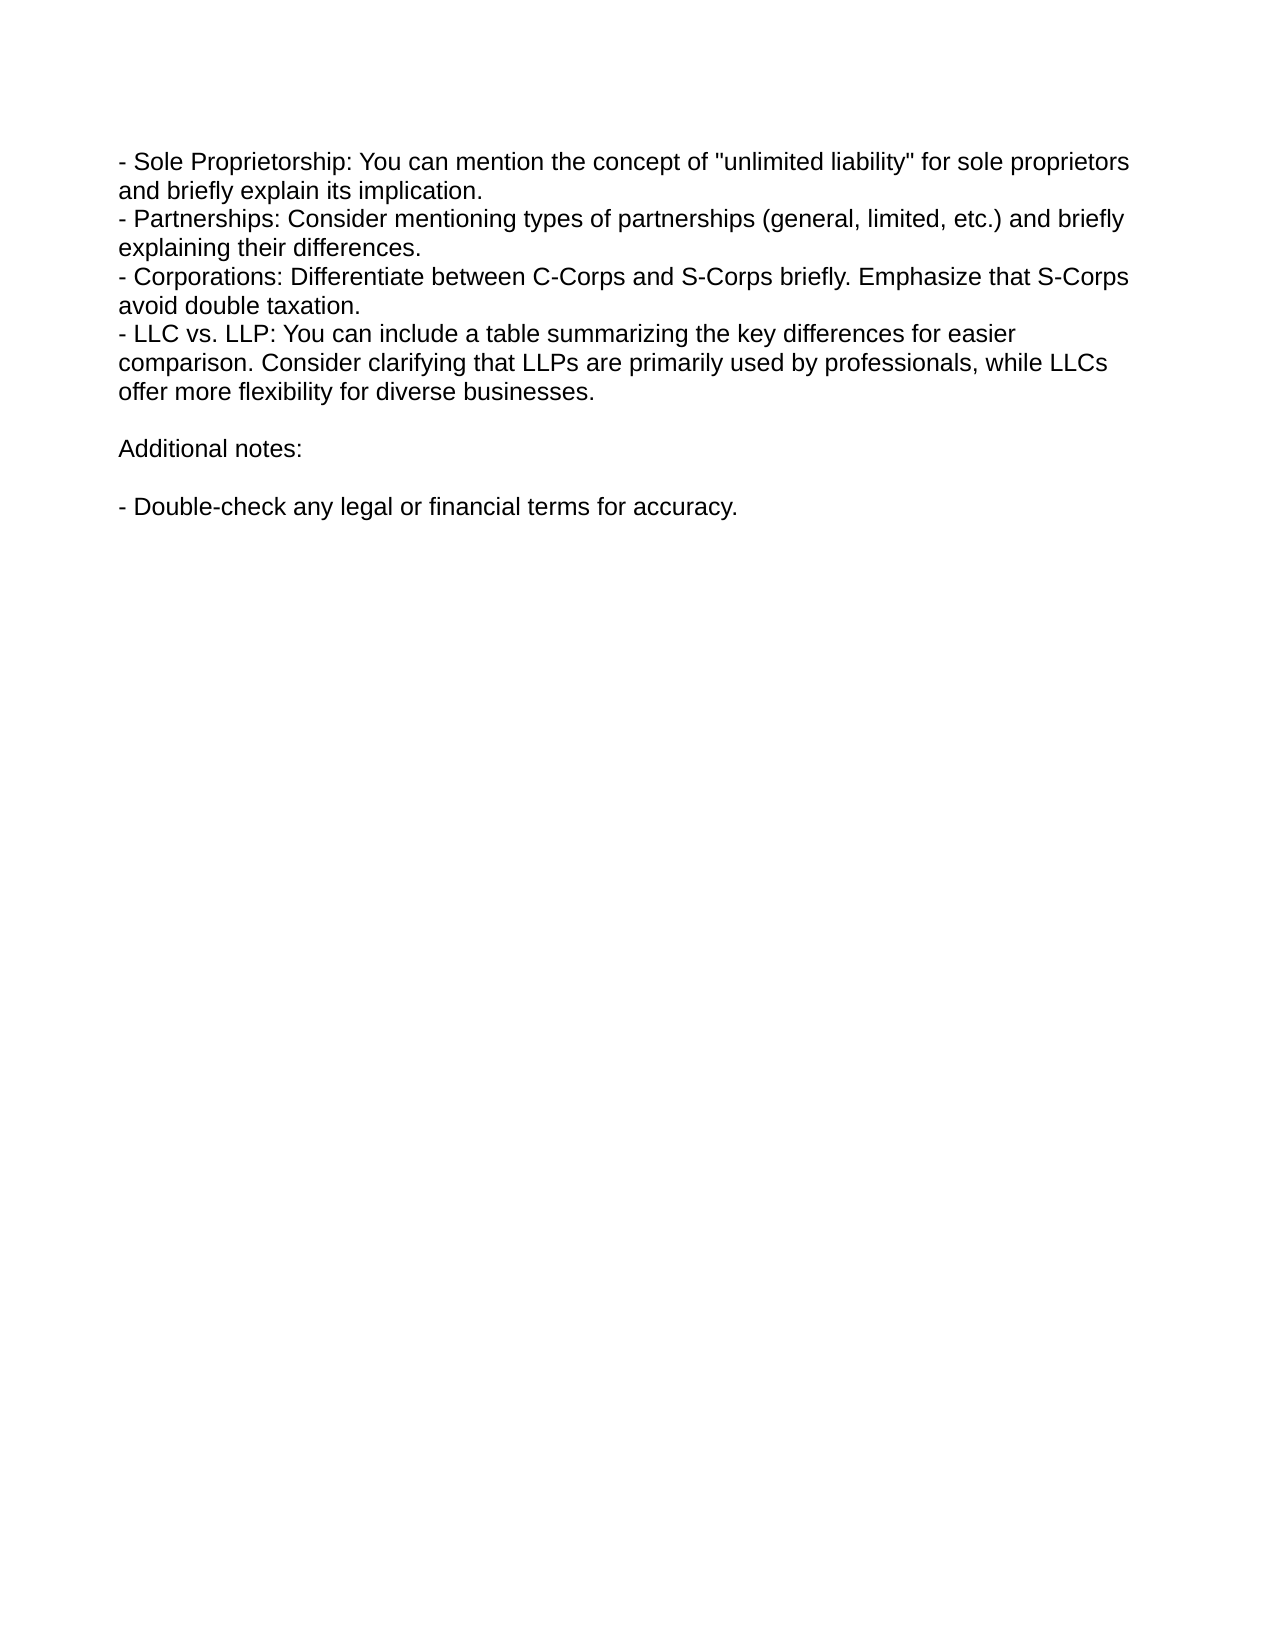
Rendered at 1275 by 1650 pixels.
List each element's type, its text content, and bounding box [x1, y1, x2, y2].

text - Double-check any legal or financial terms for accuracy. [118, 492, 1157, 521]
text - Sole Proprietorship: You can mention the concept of "unlimited liability" for sole proprietors and briefly explain its implication. [118, 147, 1157, 204]
text - Partnerships: Consider mentioning types of partnerships (general, limited, etc.) and briefly explaining their differences. [118, 204, 1157, 262]
text - Corporations: Differentiate between C-Corps and S-Corps briefly. Emphasize that S-Corps avoid double taxation. [118, 262, 1157, 319]
text Additional notes: [118, 434, 1157, 463]
text - LLC vs. LLP: You can include a table summarizing the key differences for easier comparison. Consider clarifying that LLPs are primarily used by professionals, while LLCs offer more flexibility for diverse businesses. [118, 319, 1157, 406]
